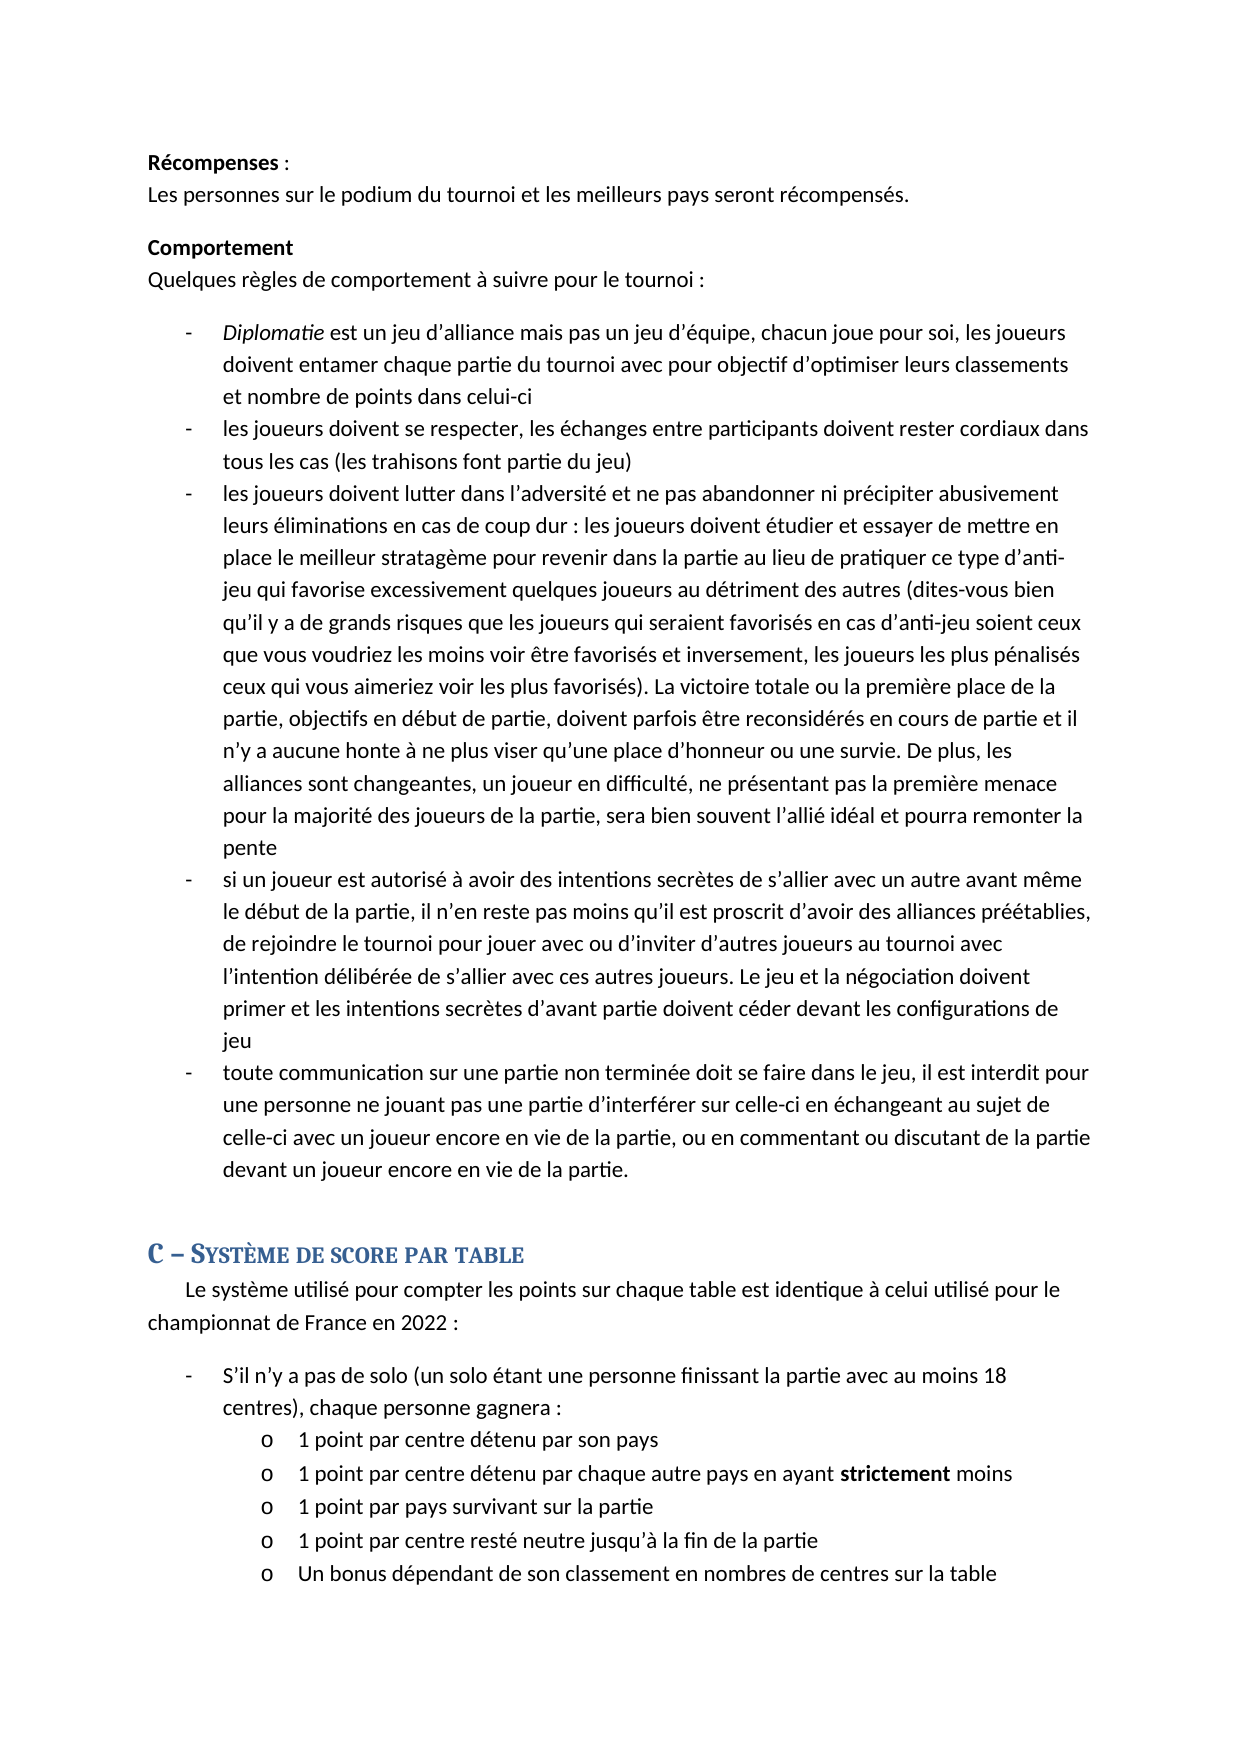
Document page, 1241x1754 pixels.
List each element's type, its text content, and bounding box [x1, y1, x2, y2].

list les joueurs doivent lutter dans l’adversité et ne pas abandonner ni précipiter abusivement leurs éliminations en cas de coup dur : les joueurs doivent étudier et essayer de mettre en place le meilleur stratagème pour revenir dans la partie au lieu de pratiquer ce type d’anti-jeu qui favorise excessivement quelques joueurs au détriment des autres (dites-vous bien qu’il y a de grands risques que les joueurs qui seraient favorisés en cas d’anti-jeu soient ceux que vous voudriez les moins voir être favorisés et inversement, les joueurs les plus pénalisés ceux qui vous aimeriez voir les plus favorisés). La victoire totale ou la première place de la partie, objectifs en début de partie, doivent parfois être reconsidérés en cours de partie et il n’y a aucune honte à ne plus viser qu’une place d’honneur ou une survie. De plus, les alliances sont changeantes, un joueur en difficulté, ne présentant pas la première menace pour la majorité des joueurs de la partie, sera bien souvent l’allié idéal et pourra remonter la pente [185, 479, 1093, 861]
text Le système utilisé pour compter les points sur chaque table est identique à celui utilisé pour le championnat de France en 2022 : [148, 1276, 1093, 1336]
list 1 point par centre détenu par son pays [260, 1425, 1093, 1454]
text Comportement Quelques règles de comportement à suivre pour le tournoi : [148, 233, 1093, 293]
list Diplomatie est un jeu d’alliance mais pas un jeu d’équipe, chacun joue pour soi, les joueurs doivent entamer chaque partie du tournoi avec pour objectif d’optimiser leurs classements et nombre de points dans celui-ci [185, 318, 1093, 410]
list les joueurs doivent se respecter, les échanges entre participants doivent rester cordiaux dans tous les cas (les trahisons font partie du jeu) [185, 414, 1093, 475]
list si un joueur est autorisé à avoir des intentions secrètes de s’allier avec un autre avant même le début de la partie, il n’en reste pas moins qu’il est proscrit d’avoir des alliances préétablies, de rejoindre le tournoi pour jouer avec ou d’inviter d’autres joueurs au tournoi avec l’intention délibérée de s’allier avec ces autres joueurs. Le jeu et la négociation doivent primer et les intentions secrètes d’avant partie doivent céder devant les configurations de jeu [185, 865, 1093, 1054]
subtitle C – Système de score par table [148, 1237, 1093, 1271]
list S’il n’y a pas de solo (un solo étant une personne finissant la partie avec au moins 18 centres), chaque personne gagnera : [185, 1361, 1093, 1421]
list toute communication sur une partie non terminée doit se faire dans le jeu, il est interdit pour une personne ne jouant pas une partie d’interférer sur celle-ci en échangeant au sujet de celle-ci avec un joueur encore en vie de la partie, ou en commentant ou discutant de la partie devant un joueur encore en vie de la partie. [185, 1058, 1093, 1183]
list 1 point par centre détenu par chaque autre pays en ayant strictement moins [260, 1459, 1093, 1488]
list Un bonus dépendant de son classement en nombres de centres sur la table [260, 1559, 1093, 1588]
list 1 point par pays survivant sur la partie [260, 1492, 1093, 1521]
text Récompenses : Les personnes sur le podium du tournoi et les meilleurs pays seront récompensés. [148, 148, 1093, 208]
list 1 point par centre resté neutre jusqu’à la fin de la partie [260, 1526, 1093, 1555]
